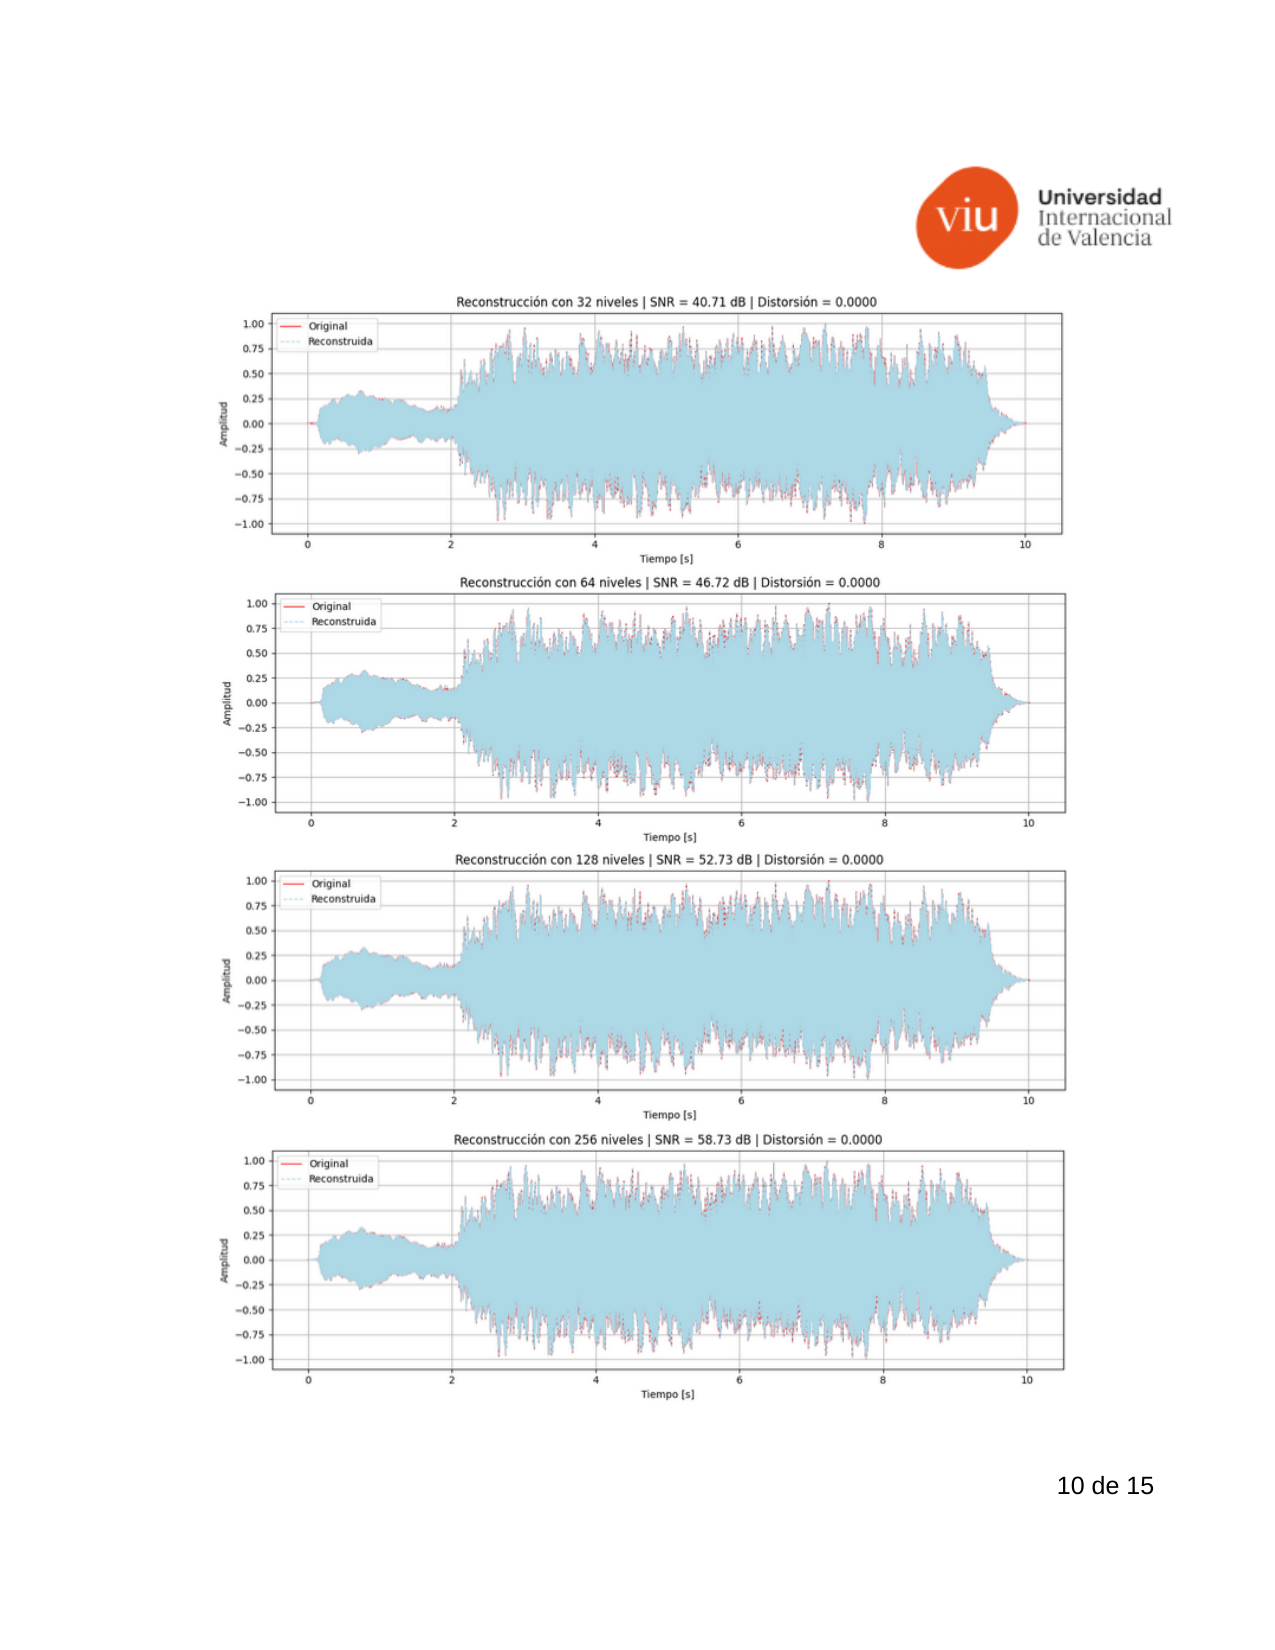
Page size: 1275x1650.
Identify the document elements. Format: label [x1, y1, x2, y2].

picture [202, 295, 1075, 1405]
picture [913, 162, 1175, 274]
